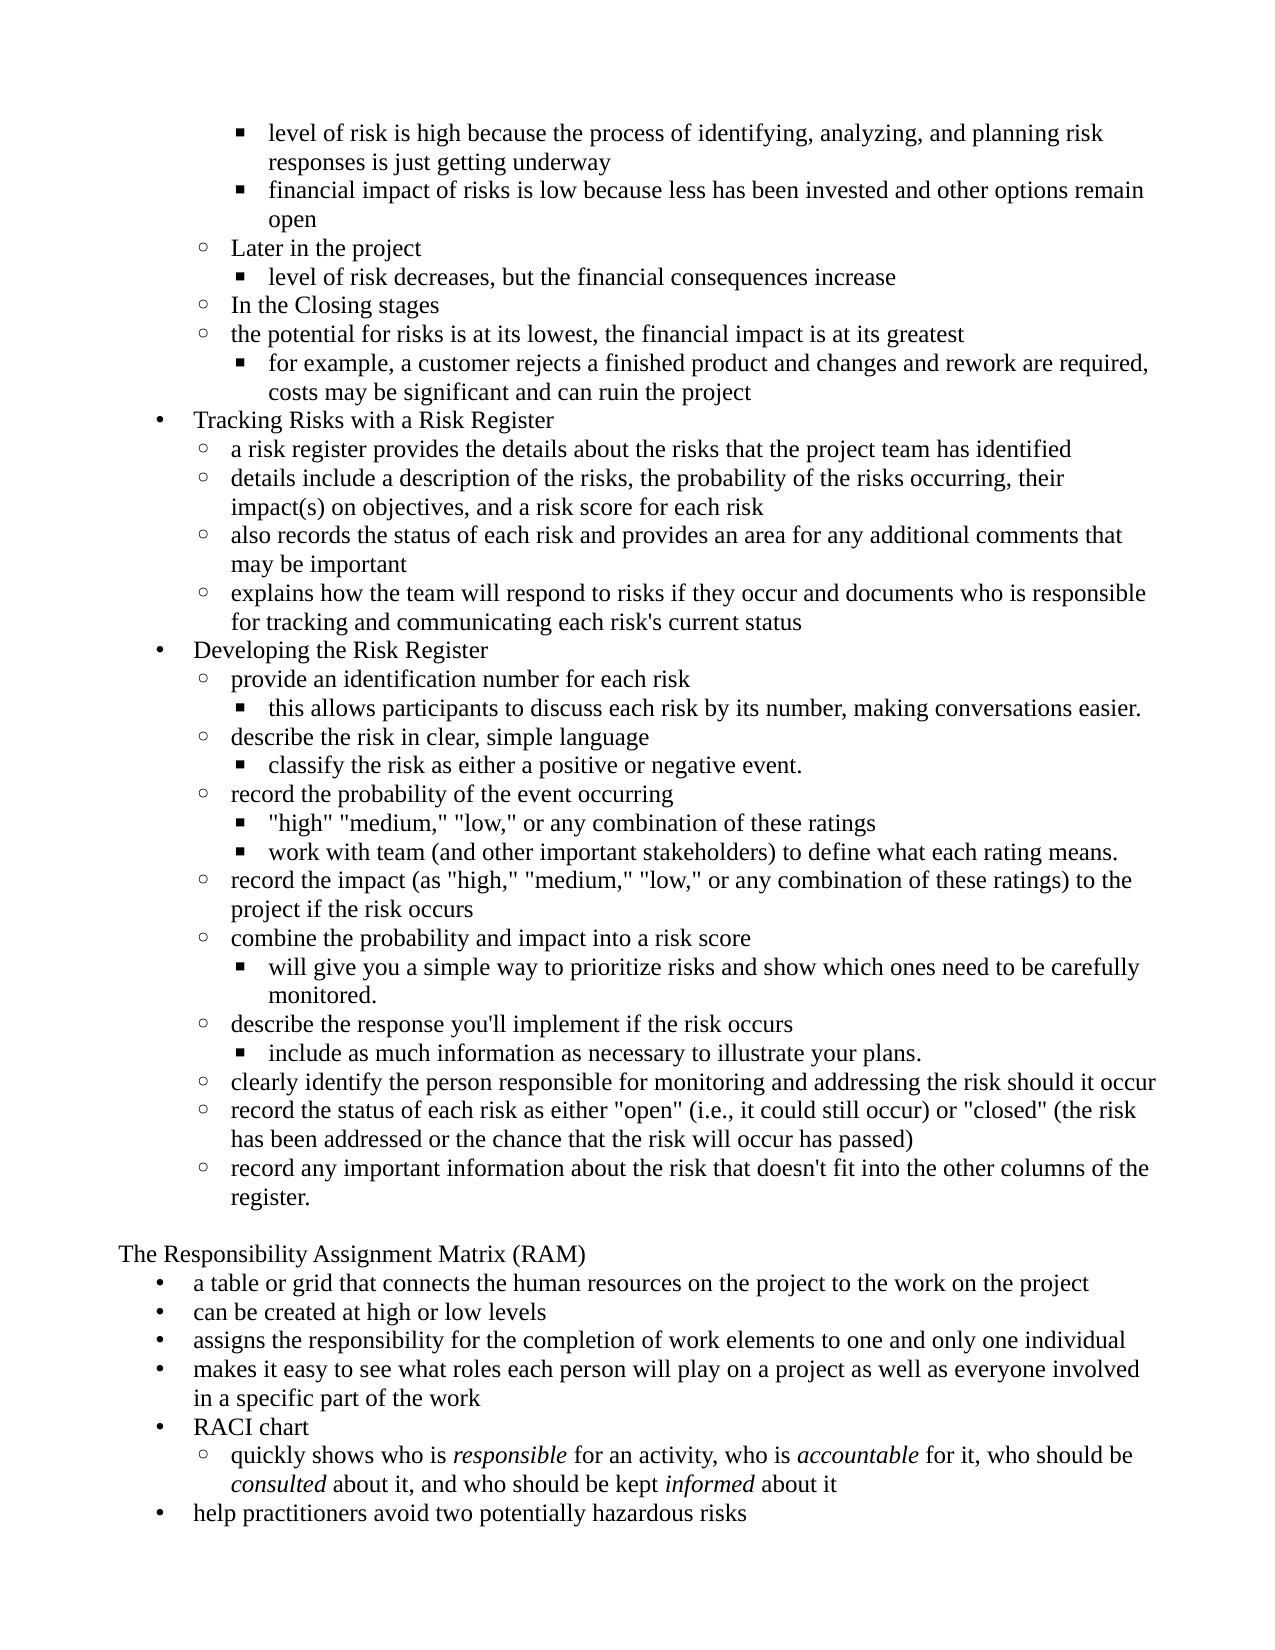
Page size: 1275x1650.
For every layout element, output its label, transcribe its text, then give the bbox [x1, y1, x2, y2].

list combine the probability and impact into a risk score [193, 923, 1157, 952]
list Developing the Risk Register [156, 636, 1157, 664]
list describe the risk in clear, simple language [193, 722, 1157, 751]
list RACI chart [156, 1412, 1157, 1441]
list Tracking Risks with a Risk Register [156, 406, 1157, 434]
list record any important information about the risk that doesn't fit into the other columns of the register. [193, 1153, 1157, 1211]
list include as much information as necessary to illustrate your plans. [231, 1038, 1157, 1067]
text The Responsibility Assignment Matrix (RAM) [118, 1239, 1157, 1268]
list record the impact (as "high," "medium," "low," or any combination of these ratings) to the project if the risk occurs [193, 866, 1157, 923]
list assigns the responsibility for the completion of work elements to one and only one individual [156, 1326, 1157, 1354]
list the potential for risks is at its lowest, the financial impact is at its greatest [193, 319, 1157, 348]
list can be created at high or low levels [156, 1297, 1157, 1326]
list In the Closing stages [193, 291, 1157, 319]
list describe the response you'll implement if the risk occurs [193, 1009, 1157, 1038]
list financial impact of risks is low because less has been invested and other options remain open [231, 176, 1157, 233]
list "high" "medium," "low," or any combination of these ratings [231, 808, 1157, 837]
list quickly shows who is responsible for an activity, who is accountable for it, who should be consulted about it, and who should be kept informed about it [193, 1441, 1157, 1498]
list level of risk is high because the process of identifying, analyzing, and planning risk responses is just getting underway [231, 118, 1157, 176]
list help practitioners avoid two potentially hazardous risks [156, 1498, 1157, 1527]
list record the probability of the event occurring [193, 779, 1157, 808]
list will give you a simple way to prioritize risks and show which ones need to be carefully monitored. [231, 952, 1157, 1009]
list clearly identify the person responsible for monitoring and addressing the risk should it occur [193, 1067, 1157, 1096]
list details include a description of the risks, the probability of the risks occurring, their impact(s) on objectives, and a risk score for each risk [193, 463, 1157, 521]
list work with team (and other important stakeholders) to define what each rating means. [231, 837, 1157, 866]
list explains how the team will respond to risks if they occur and documents who is responsible for tracking and communicating each risk's current status [193, 578, 1157, 636]
list for example, a customer rejects a finished product and changes and rework are required, costs may be significant and can ruin the project [231, 348, 1157, 406]
list this allows participants to discuss each risk by its number, making conversations easier. [231, 693, 1157, 722]
list record the status of each risk as either "open" (i.e., it could still occur) or "closed" (the risk has been addressed or the chance that the risk will occur has passed) [193, 1096, 1157, 1153]
list classify the risk as either a positive or negative event. [231, 751, 1157, 779]
list a risk register provides the details about the risks that the project team has identified [193, 434, 1157, 463]
list Later in the project [193, 233, 1157, 262]
list provide an identification number for each risk [193, 664, 1157, 693]
list makes it easy to see what roles each person will play on a project as well as everyone involved in a specific part of the work [156, 1354, 1157, 1412]
list level of risk decreases, but the financial consequences increase [231, 262, 1157, 291]
list also records the status of each risk and provides an area for any additional comments that may be important [193, 521, 1157, 578]
list a table or grid that connects the human resources on the project to the work on the project [156, 1268, 1157, 1297]
